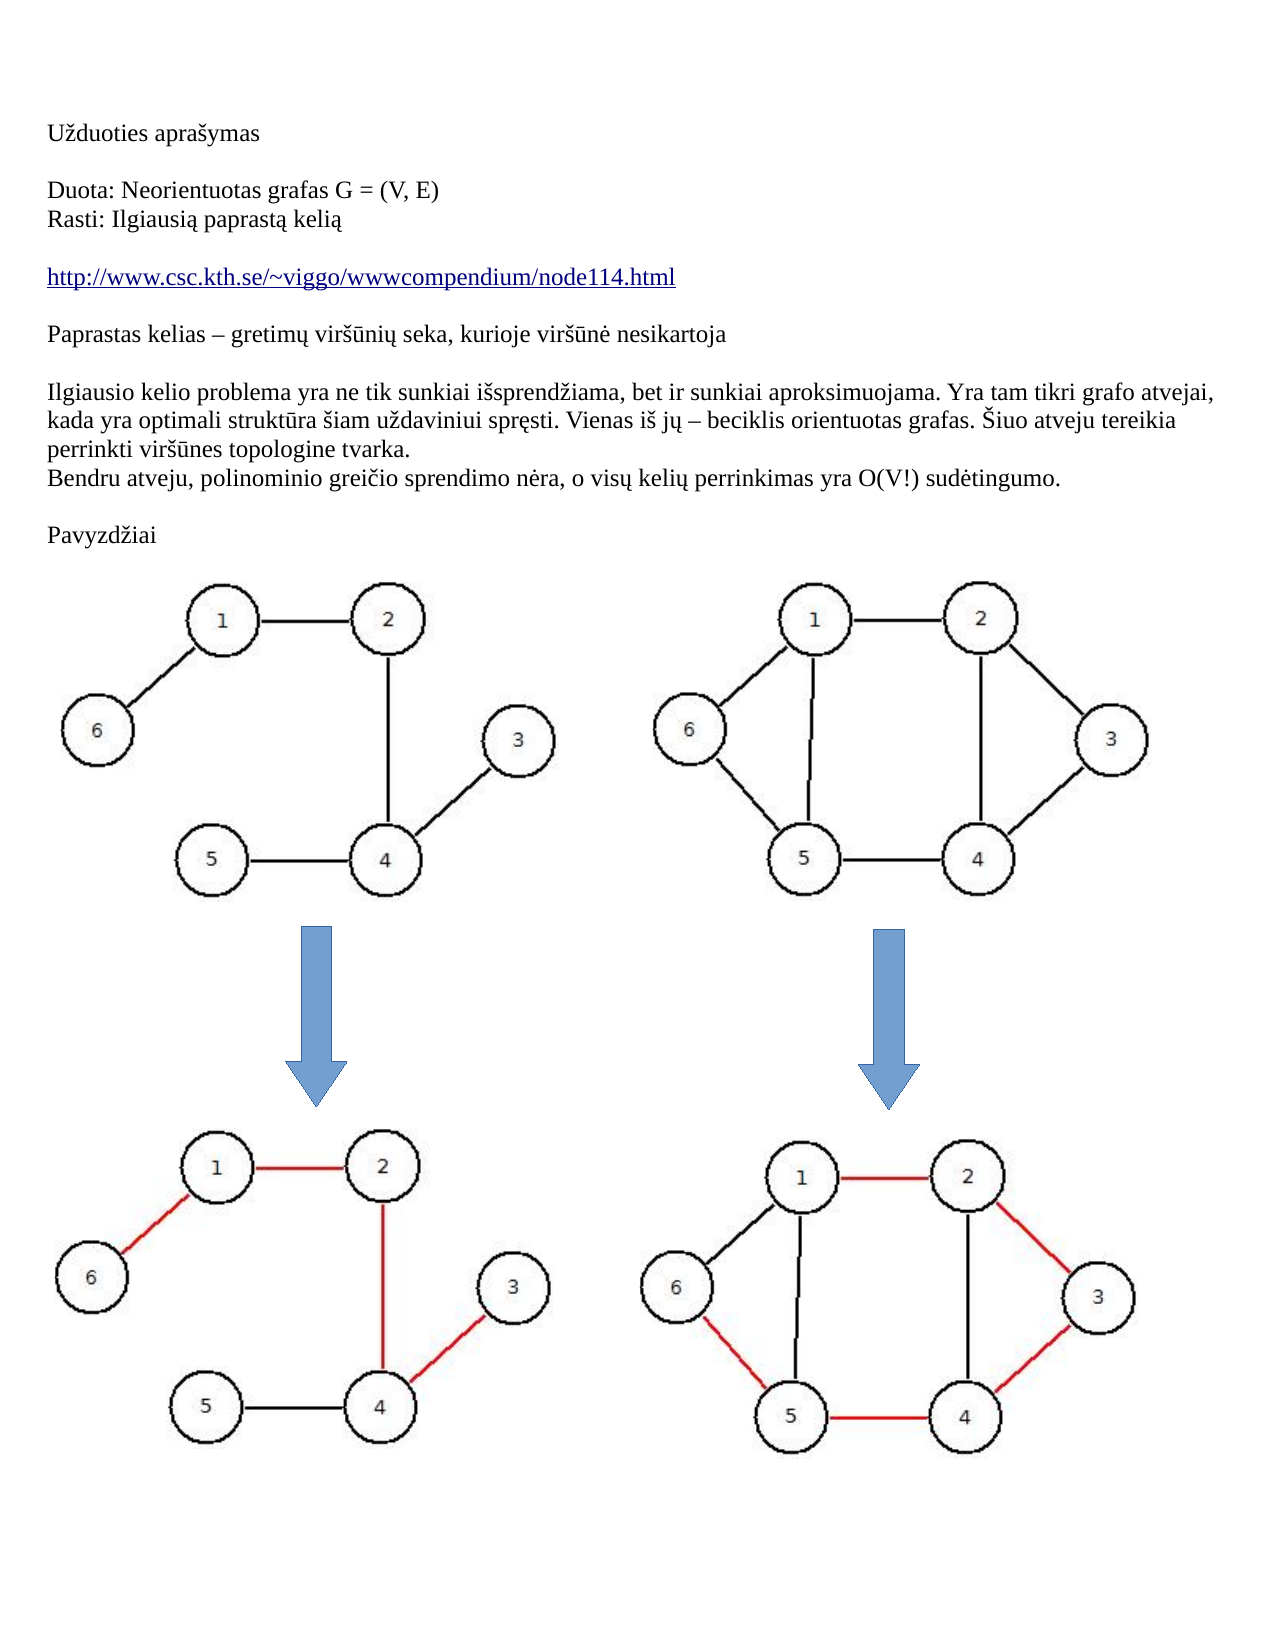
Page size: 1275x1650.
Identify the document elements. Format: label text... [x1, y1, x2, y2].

text Paprastas kelias – gretimų viršūnių seka, kurioje viršūnė nesikartoja [47, 319, 1263, 348]
picture [652, 580, 1152, 901]
picture [54, 1128, 554, 1449]
picture [60, 581, 559, 902]
text Užduoties aprašymas [47, 118, 1263, 147]
text Ilgiausio kelio problema yra ne tik sunkiai išsprendžiama, bet ir sunkiai aproksimuojama. Yra tam tikri grafo atvejai, kada yra optimali struktūra šiam uždaviniui spręsti. Vienas iš jų – beciklis orientuotas grafas. Šiuo atveju tereikia perrinkti viršūnes topologine tvarka. [47, 377, 1263, 463]
text http://www.csc.kth.se/~viggo/wwwcompendium/node114.html [47, 262, 1263, 291]
text Duota: Neorientuotas grafas G = (V, E) [47, 176, 1263, 204]
text Rasti: Ilgiausią paprastą kelią [47, 204, 1263, 233]
picture [639, 1138, 1139, 1459]
text Pavyzdžiai [47, 521, 1263, 549]
text Bendru atveju, polinominio greičio sprendimo nėra, o visų kelių perrinkimas yra O(V!) sudėtingumo. [47, 463, 1263, 492]
